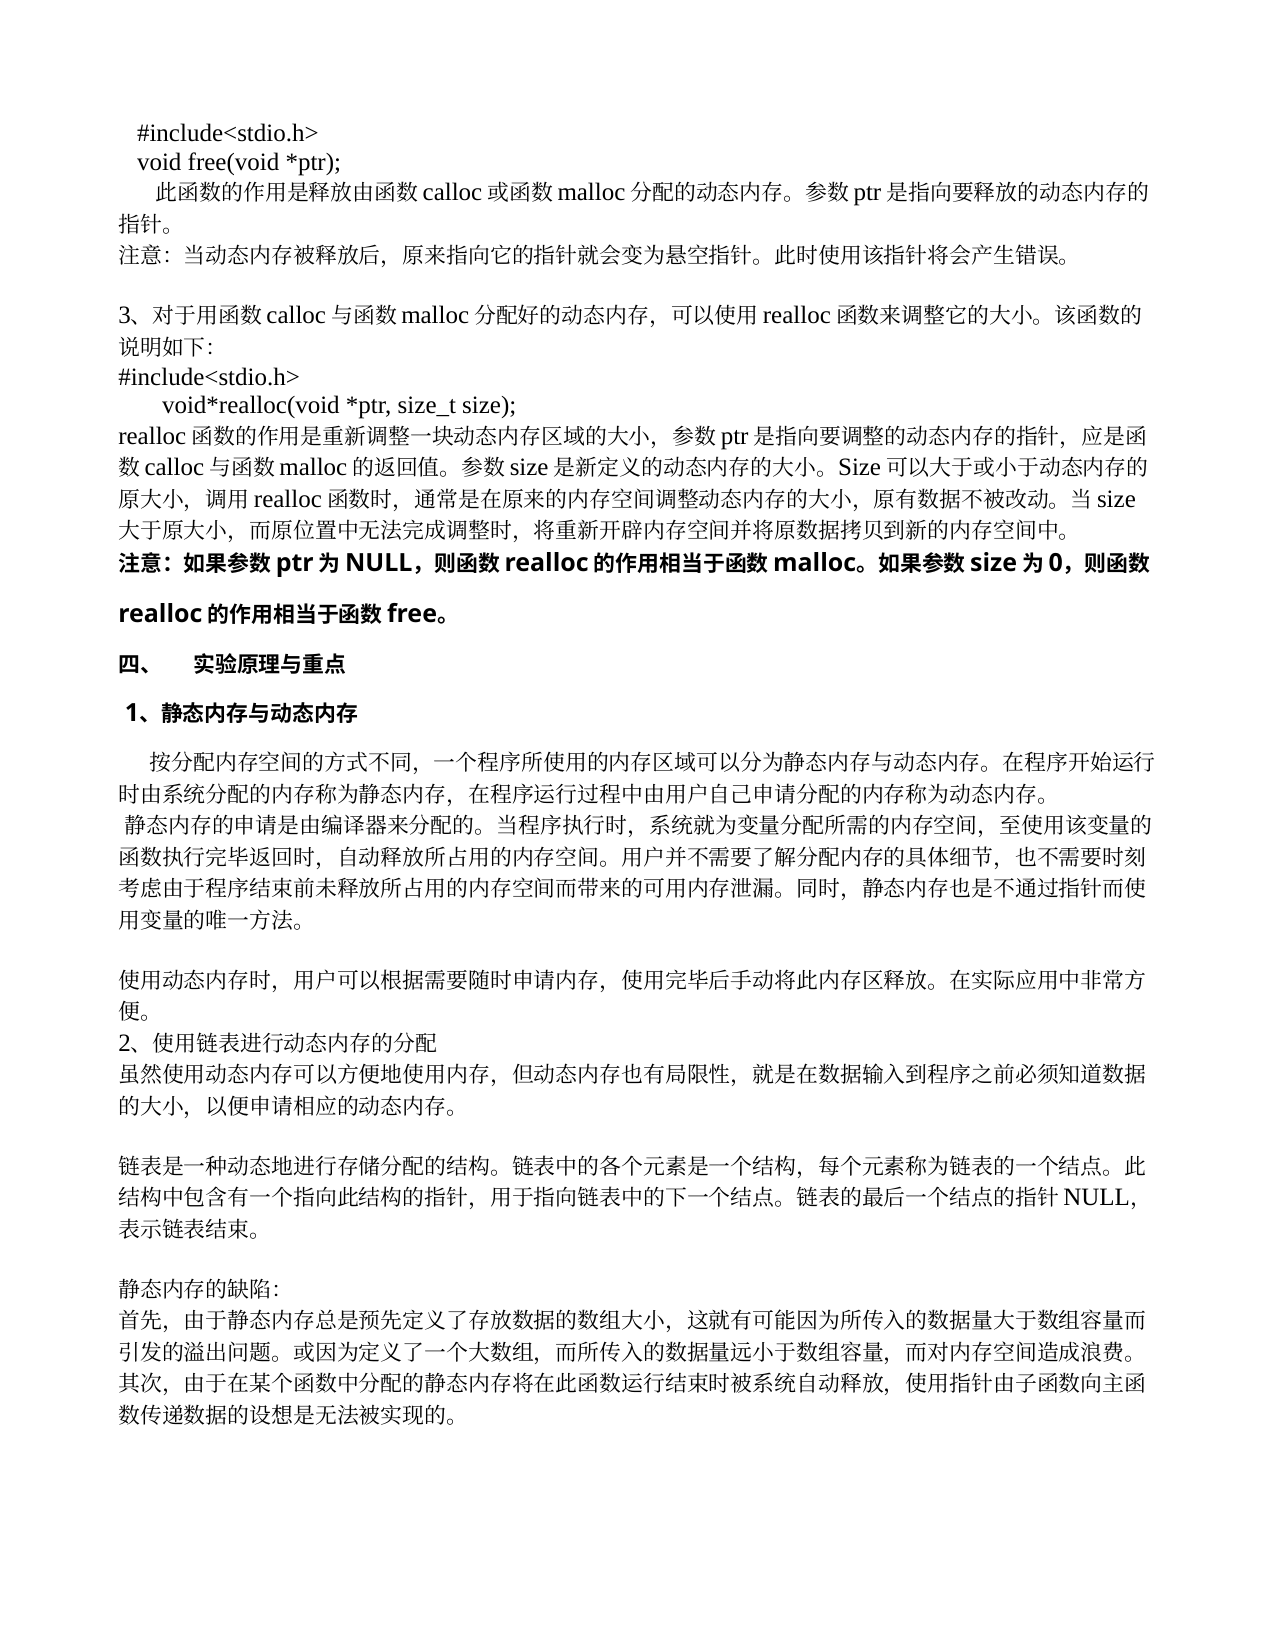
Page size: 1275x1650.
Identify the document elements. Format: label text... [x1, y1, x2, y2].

text void*realloc(void *ptr, size_t size); [118, 390, 1157, 419]
list 实验原理与重点 [118, 647, 1157, 679]
text 首先，由于静态内存总是预先定义了存放数据的数组大小，这就有可能因为所传入的数据量大于数组容量而引发的溢出问题。或因为定义了一个大数组，而所传入的数据量远小于数组容量，而对内存空间造成浪费。 [118, 1304, 1157, 1367]
text #include<stdio.h> [118, 362, 1157, 390]
text realloc函数的作用是重新调整一块动态内存区域的大小，参数ptr是指向要调整的动态内存的指针，应是函数calloc与函数malloc的返回值。参数size是新定义的动态内存的大小。Size可以大于或小于动态内存的原大小，调用realloc函数时，通常是在原来的内存空间调整动态内存的大小，原有数据不被改动。当size大于原大小，而原位置中无法完成调整时，将重新开辟内存空间并将原数据拷贝到新的内存空间中。 [118, 419, 1157, 545]
text 此函数的作用是释放由函数calloc或函数malloc分配的动态内存。参数ptr是指向要释放的动态内存的指针。 [118, 176, 1157, 238]
text 注意：如果参数ptr为NULL，则函数realloc的作用相当于函数malloc。如果参数size为0，则函数realloc的作用相当于函数free。 [118, 545, 1157, 630]
text 注意：当动态内存被释放后，原来指向它的指针就会变为悬空指针。此时使用该指针将会产生错误。 [118, 238, 1157, 270]
text 静态内存的申请是由编译器来分配的。当程序执行时，系统就为变量分配所需的内存空间，至使用该变量的函数执行完毕返回时，自动释放所占用的内存空间。用户并不需要了解分配内存的具体细节，也不需要时刻考虑由于程序结束前未释放所占用的内存空间而带来的可用内存泄漏。同时，静态内存也是不通过指针而使用变量的唯一方法。 [118, 808, 1157, 934]
text void free(void *ptr); [118, 147, 1157, 176]
text 虽然使用动态内存可以方便地使用内存，但动态内存也有局限性，就是在数据输入到程序之前必须知道数据的大小，以便申请相应的动态内存。 [118, 1057, 1157, 1120]
text 3、对于用函数calloc与函数malloc分配好的动态内存，可以使用realloc函数来调整它的大小。该函数的说明如下： [118, 299, 1157, 362]
text #include<stdio.h> [118, 118, 1157, 147]
text 使用动态内存时，用户可以根据需要随时申请内存，使用完毕后手动将此内存区释放。在实际应用中非常方便。 [118, 963, 1157, 1026]
text 链表是一种动态地进行存储分配的结构。链表中的各个元素是一个结构，每个元素称为链表的一个结点。此结构中包含有一个指向此结构的指针，用于指向链表中的下一个结点。链表的最后一个结点的指针NULL，表示链表结束。 [118, 1149, 1157, 1243]
text 2、使用链表进行动态内存的分配 [118, 1026, 1157, 1057]
text 其次，由于在某个函数中分配的静态内存将在此函数运行结束时被系统自动释放，使用指针由子函数向主函数传递数据的设想是无法被实现的。 [118, 1367, 1157, 1429]
text 1、静态内存与动态内存 [118, 694, 1157, 729]
text 静态内存的缺陷： [118, 1272, 1157, 1304]
text 按分配内存空间的方式不同，一个程序所使用的内存区域可以分为静态内存与动态内存。在程序开始运行时由系统分配的内存称为静态内存，在程序运行过程中由用户自己申请分配的内存称为动态内存。 [118, 746, 1157, 808]
